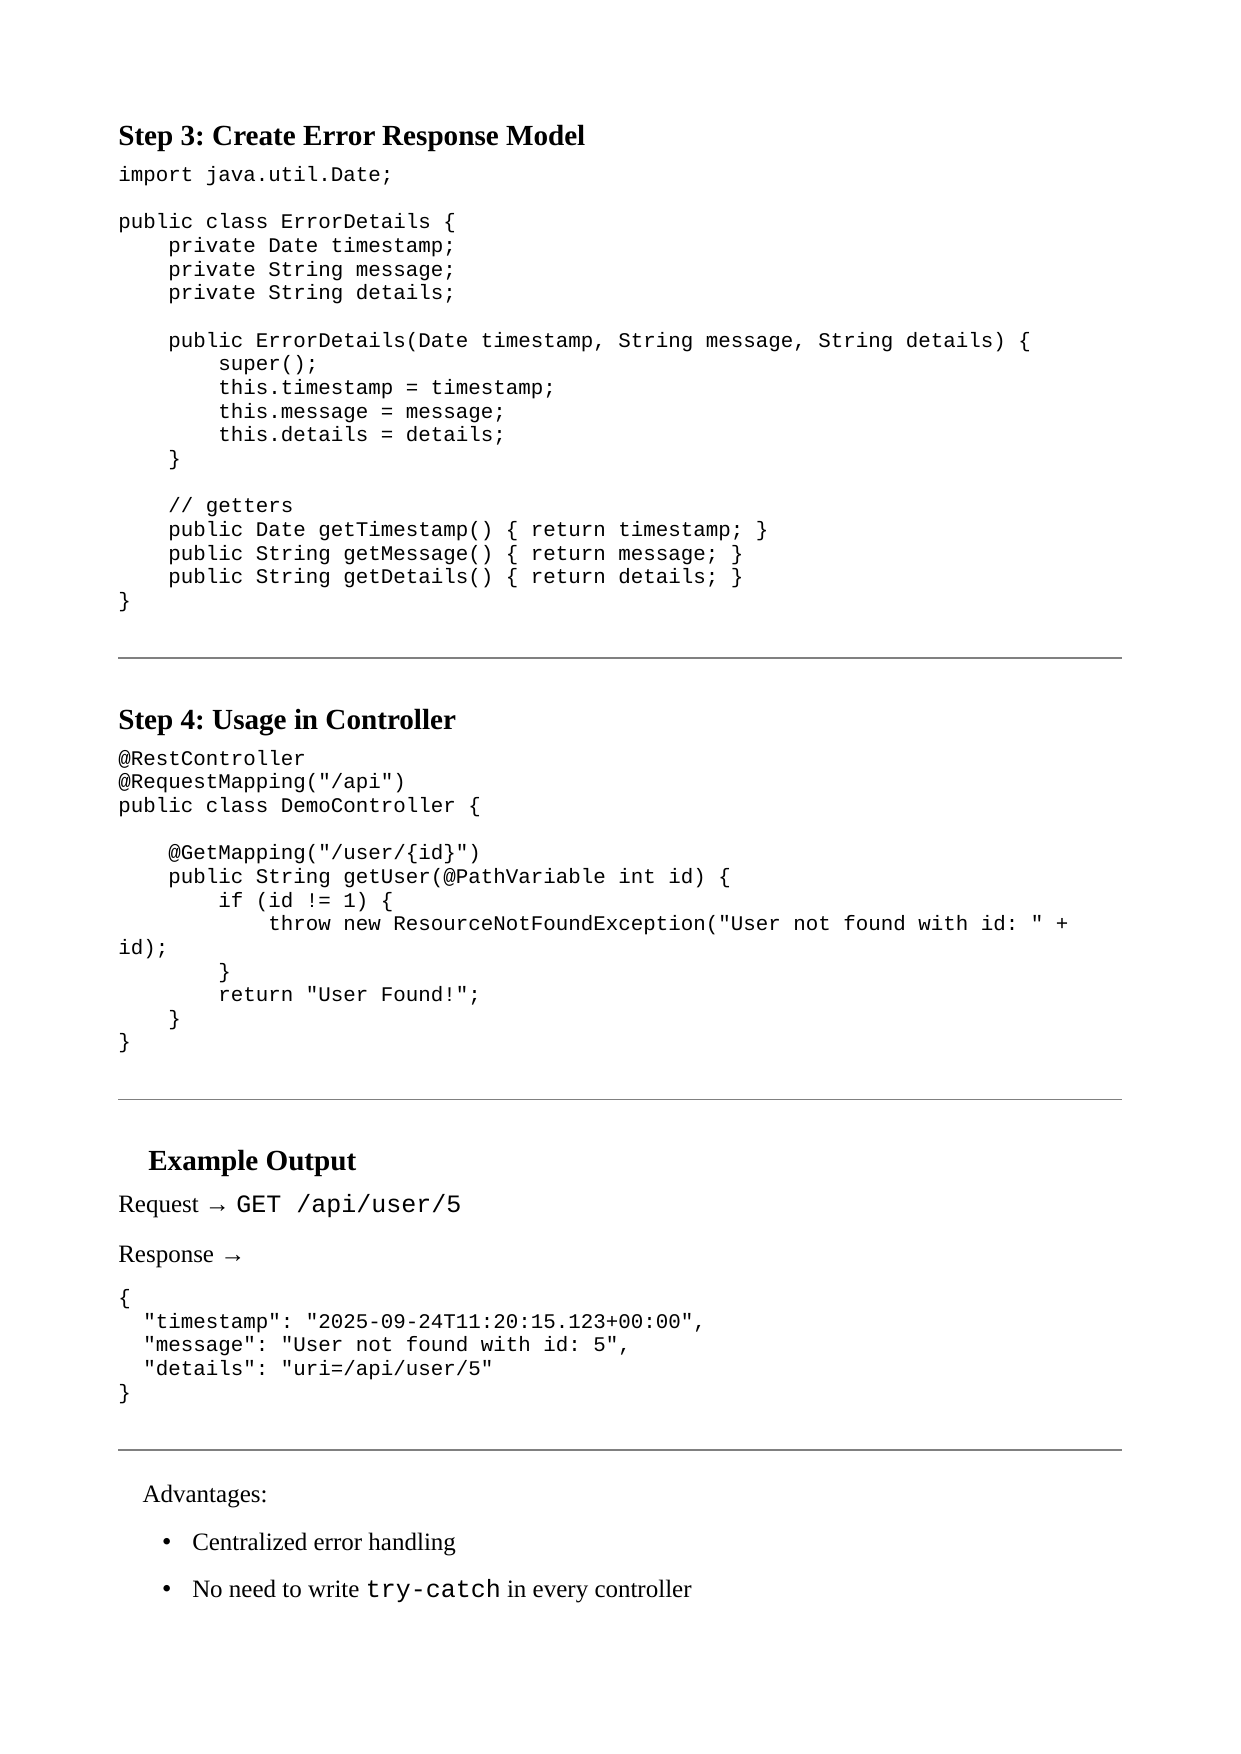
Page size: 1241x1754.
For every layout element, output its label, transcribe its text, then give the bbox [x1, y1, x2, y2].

text public Date getTimestamp() { return timestamp; } [118, 519, 1122, 542]
text public String getUser(@PathVariable int id) { [118, 866, 1122, 890]
subtitle 🚀 Example Output [118, 1143, 1122, 1177]
text public class DemoController { [118, 795, 1122, 819]
text public String getDetails() { return details; } [118, 566, 1122, 590]
text "message": "User not found with id: 5", [118, 1334, 1122, 1358]
text "timestamp": "2025-09-24T11:20:15.123+00:00", [118, 1311, 1122, 1334]
text // getters [118, 495, 1122, 519]
text public String getMessage() { return message; } [118, 542, 1122, 566]
text @GetMapping("/user/{id}") [118, 842, 1122, 866]
text private String message; [118, 259, 1122, 282]
text private String details; [118, 282, 1122, 306]
text Response → [118, 1239, 1122, 1268]
text { [118, 1287, 1122, 1311]
text } [118, 448, 1122, 472]
subtitle Step 4: Usage in Controller [118, 702, 1122, 735]
text this.details = details; [118, 424, 1122, 448]
text import java.util.Date; [118, 164, 1122, 188]
subtitle Step 3: Create Error Response Model [118, 118, 1122, 152]
text @RestController [118, 748, 1122, 771]
text this.message = message; [118, 401, 1122, 424]
text "details": "uri=/api/user/5" [118, 1358, 1122, 1382]
text } [118, 1032, 1122, 1055]
text return "User Found!"; [118, 984, 1122, 1008]
text Request → GET /api/user/5 [118, 1189, 1122, 1220]
list Centralized error handling [162, 1527, 1122, 1556]
list No need to write try-catch in every controller [162, 1574, 1122, 1605]
text public class ErrorDetails { [118, 211, 1122, 235]
text } [118, 590, 1122, 613]
text this.timestamp = timestamp; [118, 377, 1122, 401]
text } [118, 1382, 1122, 1405]
text ✅ Advantages: [118, 1479, 1122, 1508]
text } [118, 961, 1122, 984]
text if (id != 1) { [118, 890, 1122, 913]
text private Date timestamp; [118, 235, 1122, 259]
text throw new ResourceNotFoundException("User not found with id: " + id); [118, 913, 1122, 961]
text } [118, 1008, 1122, 1032]
text @RequestMapping("/api") [118, 771, 1122, 795]
text super(); [118, 353, 1122, 377]
text public ErrorDetails(Date timestamp, String message, String details) { [118, 330, 1122, 353]
